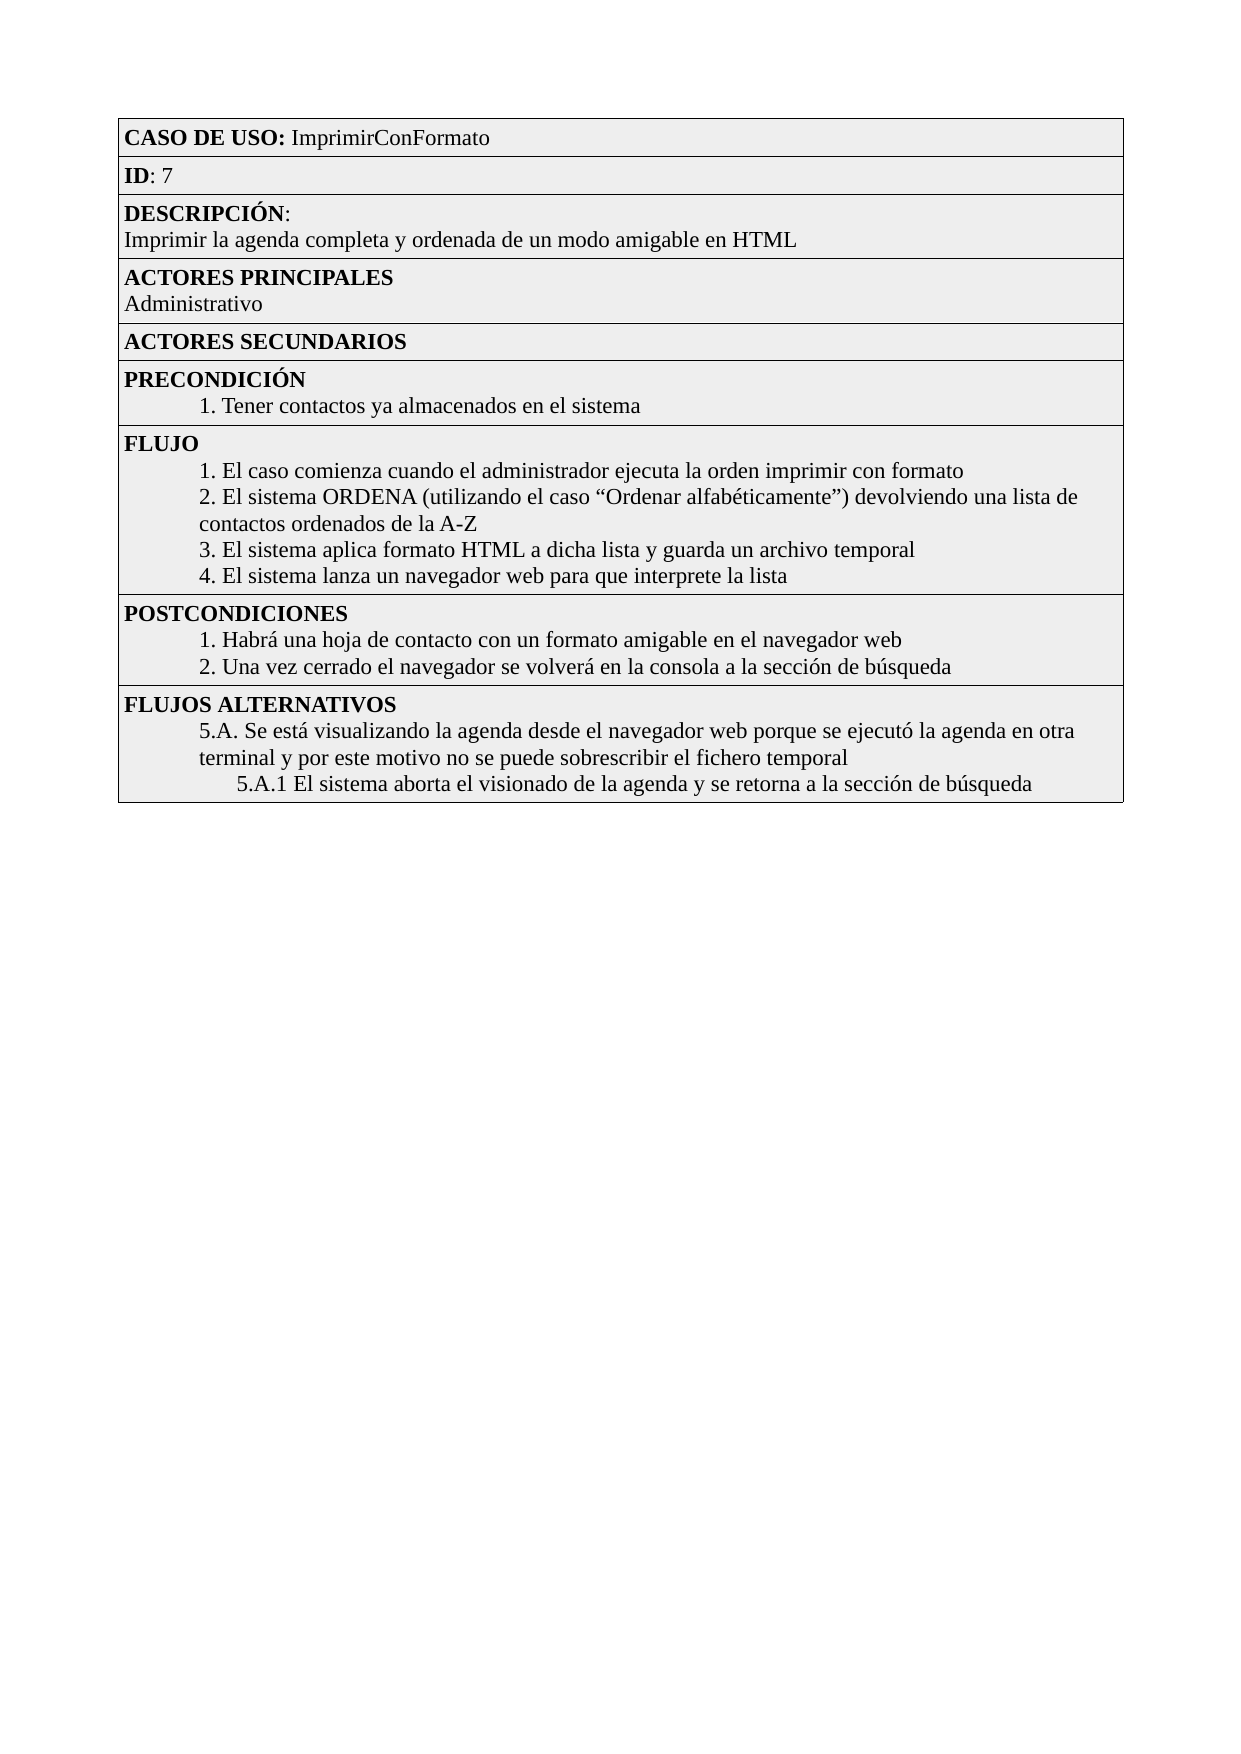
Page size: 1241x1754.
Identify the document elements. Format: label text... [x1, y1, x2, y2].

table_cell ID: 7 [119, 157, 1123, 194]
table_cell FLUJOS ALTERNATIVOS 5.A. Se está visualizando la agenda desde el navegador web porque se ejecutó la agenda en otra terminal y por este motivo no se puede sobrescribir el fichero temporal 5.A.1 El sistema aborta el visionado de la agenda y se retorna a la sección de búsqueda [119, 686, 1123, 802]
table_header CASO DE USO: ImprimirConFormato [119, 119, 1123, 156]
table_cell FLUJO 1. El caso comienza cuando el administrador ejecuta la orden imprimir con formato 2. El sistema ORDENA (utilizando el caso “Ordenar alfabéticamente”) devolviendo una lista de contactos ordenados de la A-Z 3. El sistema aplica formato HTML a dicha lista y guarda un archivo temporal 4. El sistema lanza un navegador web para que interprete la lista [119, 426, 1123, 594]
table_cell PRECONDICIÓN 1. Tener contactos ya almacenados en el sistema [119, 361, 1123, 425]
table_cell ACTORES PRINCIPALES Administrativo [119, 259, 1123, 322]
table_cell ACTORES SECUNDARIOS [119, 324, 1123, 360]
table_cell POSTCONDICIONES 1. Habrá una hoja de contacto con un formato amigable en el navegador web 2. Una vez cerrado el navegador se volverá en la consola a la sección de búsqueda [119, 595, 1123, 685]
table_cell DESCRIPCIÓN: Imprimir la agenda completa y ordenada de un modo amigable en HTML [119, 195, 1123, 258]
